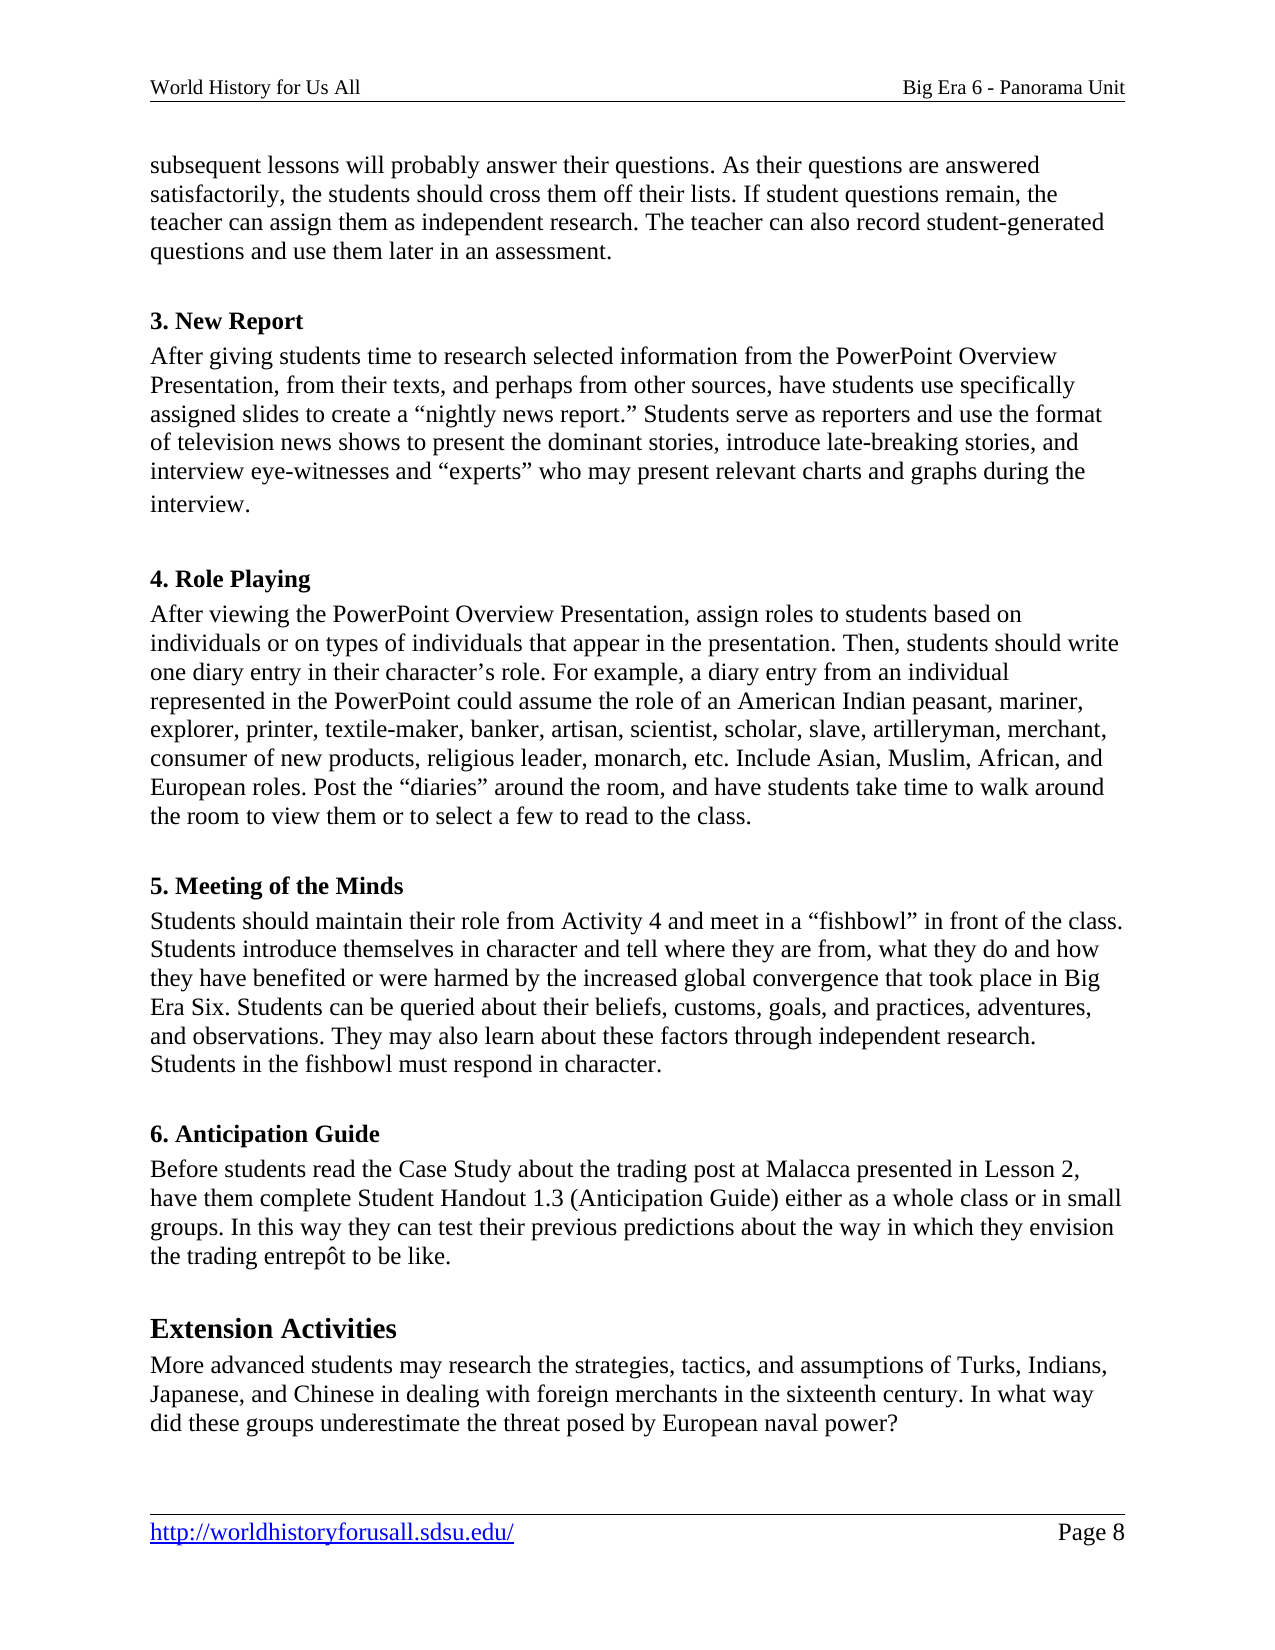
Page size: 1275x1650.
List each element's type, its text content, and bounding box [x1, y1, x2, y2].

text subsequent lessons will probably answer their questions. As their questions are answered satisfactorily, the students should cross them off their lists. If student questions remain, the teacher can assign them as independent research. The teacher can also record student-generated questions and use them later in an assessment. [150, 150, 1125, 265]
text More advanced students may research the strategies, tactics, and assumptions of Turks, Indians, Japanese, and Chinese in dealing with foreign merchants in the sixteenth century. In what way did these groups underestimate the threat posed by European naval power? [150, 1351, 1125, 1437]
text After viewing the PowerPoint Overview Presentation, assign roles to students based on individuals or on types of individuals that appear in the presentation. Then, students should write one diary entry in their character’s role. For example, a diary entry from an individual represented in the PowerPoint could assume the role of an American Indian peasant, mariner, explorer, printer, textile-maker, banker, artisan, scientist, scholar, slave, artilleryman, merchant, consumer of new products, religious leader, monarch, etc. Include Asian, Muslim, African, and European roles. Post the “diaries” around the room, and have students take time to walk around the room to view them or to select a few to read to the class. [150, 599, 1125, 829]
text 6. Anticipation Guide [150, 1119, 1125, 1148]
text 4. Role Playing [150, 564, 1125, 593]
text After giving students time to research selected information from the PowerPoint Overview Presentation, from their texts, and perhaps from other sources, have students use specifically assigned slides to create a “nightly news report.” Students serve as reporters and use the format of television news shows to present the dominant stories, introduce late-breaking stories, and interview eye-witnesses and “experts” who may present relevant charts and graphs during the interview. [150, 341, 1125, 518]
text Before students read the Case Study about the trading post at Malacca presented in Lesson 2, have them complete Student Handout 1.3 (Anticipation Guide) either as a whole class or in small groups. In this way they can test their previous predictions about the way in which they envision the trading entrepôt to be like. [150, 1154, 1125, 1269]
text Students should maintain their role from Activity 4 and meet in a “fishbowl” in front of the class. Students introduce themselves in character and tell where they are from, what they do and how they have benefited or were harmed by the increased global convergence that took place in Big Era Six. Students can be queried about their beliefs, customs, goals, and practices, adventures, and observations. They may also learn about these factors through independent research. Students in the fishbowl must respond in character. [150, 906, 1125, 1078]
text Extension Activities [150, 1311, 1125, 1344]
text 5. Meeting of the Minds [150, 871, 1125, 899]
text 3. New Report [150, 306, 1125, 335]
